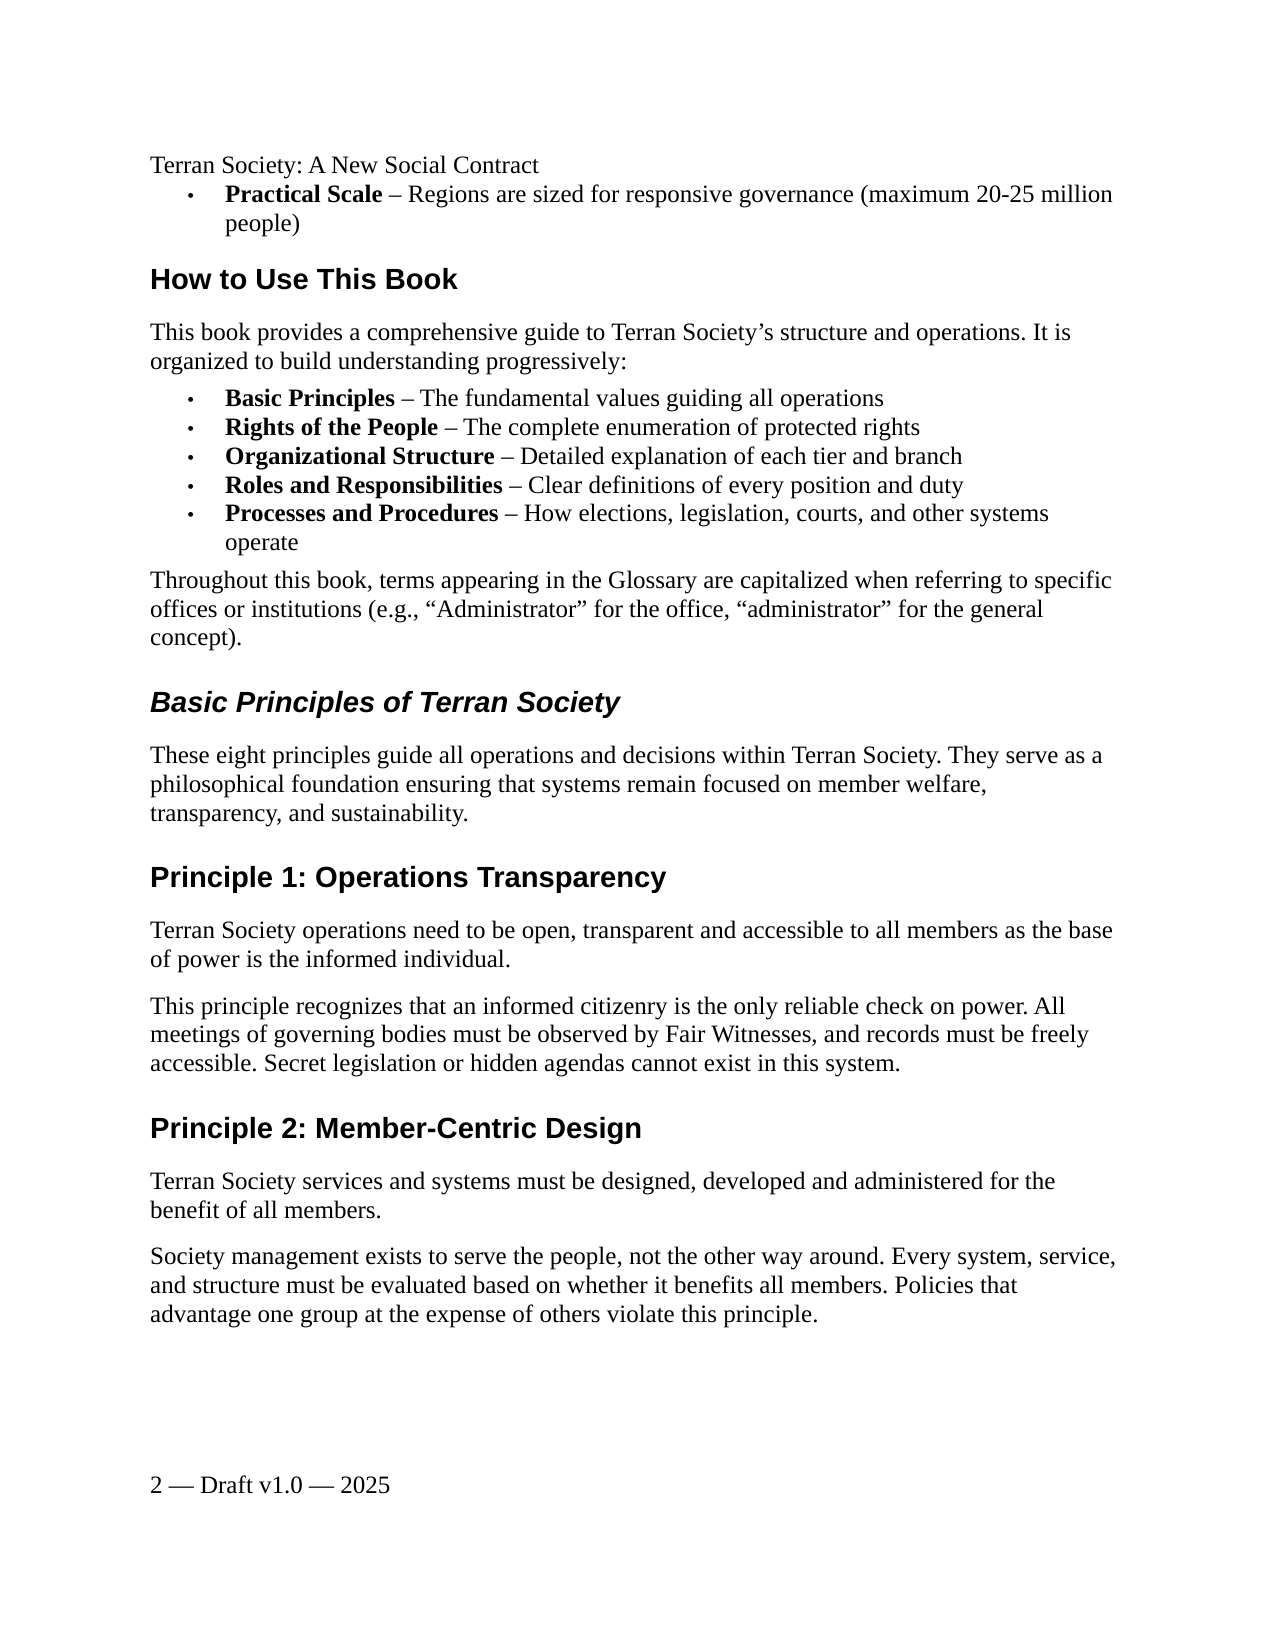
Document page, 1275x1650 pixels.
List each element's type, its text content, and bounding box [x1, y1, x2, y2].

list Basic Principles – The fundamental values guiding all operations [187, 383, 1125, 412]
text Throughout this book, terms appearing in the Glossary are capitalized when referring to specific offices or institutions (e.g., “Administrator” for the office, “administrator” for the general concept). [150, 565, 1125, 651]
list Organizational Structure – Detailed explanation of each tier and branch [187, 441, 1125, 470]
text Terran Society services and systems must be designed, developed and administered for the benefit of all members. [150, 1166, 1125, 1223]
subtitle How to Use This Book [150, 262, 1125, 296]
text Society management exists to serve the people, not the other way around. Every system, service, and structure must be evaluated based on whether it benefits all members. Policies that advantage one group at the expense of others violate this principle. [150, 1241, 1125, 1328]
list Roles and Responsibilities – Clear definitions of every position and duty [187, 470, 1125, 498]
subtitle Principle 1: Operations Transparency [150, 860, 1125, 894]
text Terran Society operations need to be open, transparent and accessible to all members as the base of power is the informed individual. [150, 915, 1125, 973]
text This principle recognizes that an informed citizenry is the only reliable check on power. All meetings of governing bodies must be observed by Fair Witnesses, and records must be freely accessible. Secret legislation or hidden agendas cannot exist in this system. [150, 991, 1125, 1077]
subtitle Basic Principles of Terran Society [150, 685, 1125, 719]
list Practical Scale – Regions are sized for responsive governance (maximum 20-25 million people) [187, 179, 1125, 237]
text These eight principles guide all operations and decisions within Terran Society. They serve as a philosophical foundation ensuring that systems remain focused on member welfare, transparency, and sustainability. [150, 740, 1125, 826]
list Processes and Procedures – How elections, legislation, courts, and other systems operate [187, 498, 1125, 556]
text This book provides a comprehensive guide to Terran Society’s structure and operations. It is organized to build understanding progressively: [150, 317, 1125, 374]
subtitle Principle 2: Member-Centric Design [150, 1111, 1125, 1144]
list Rights of the People – The complete enumeration of protected rights [187, 412, 1125, 441]
